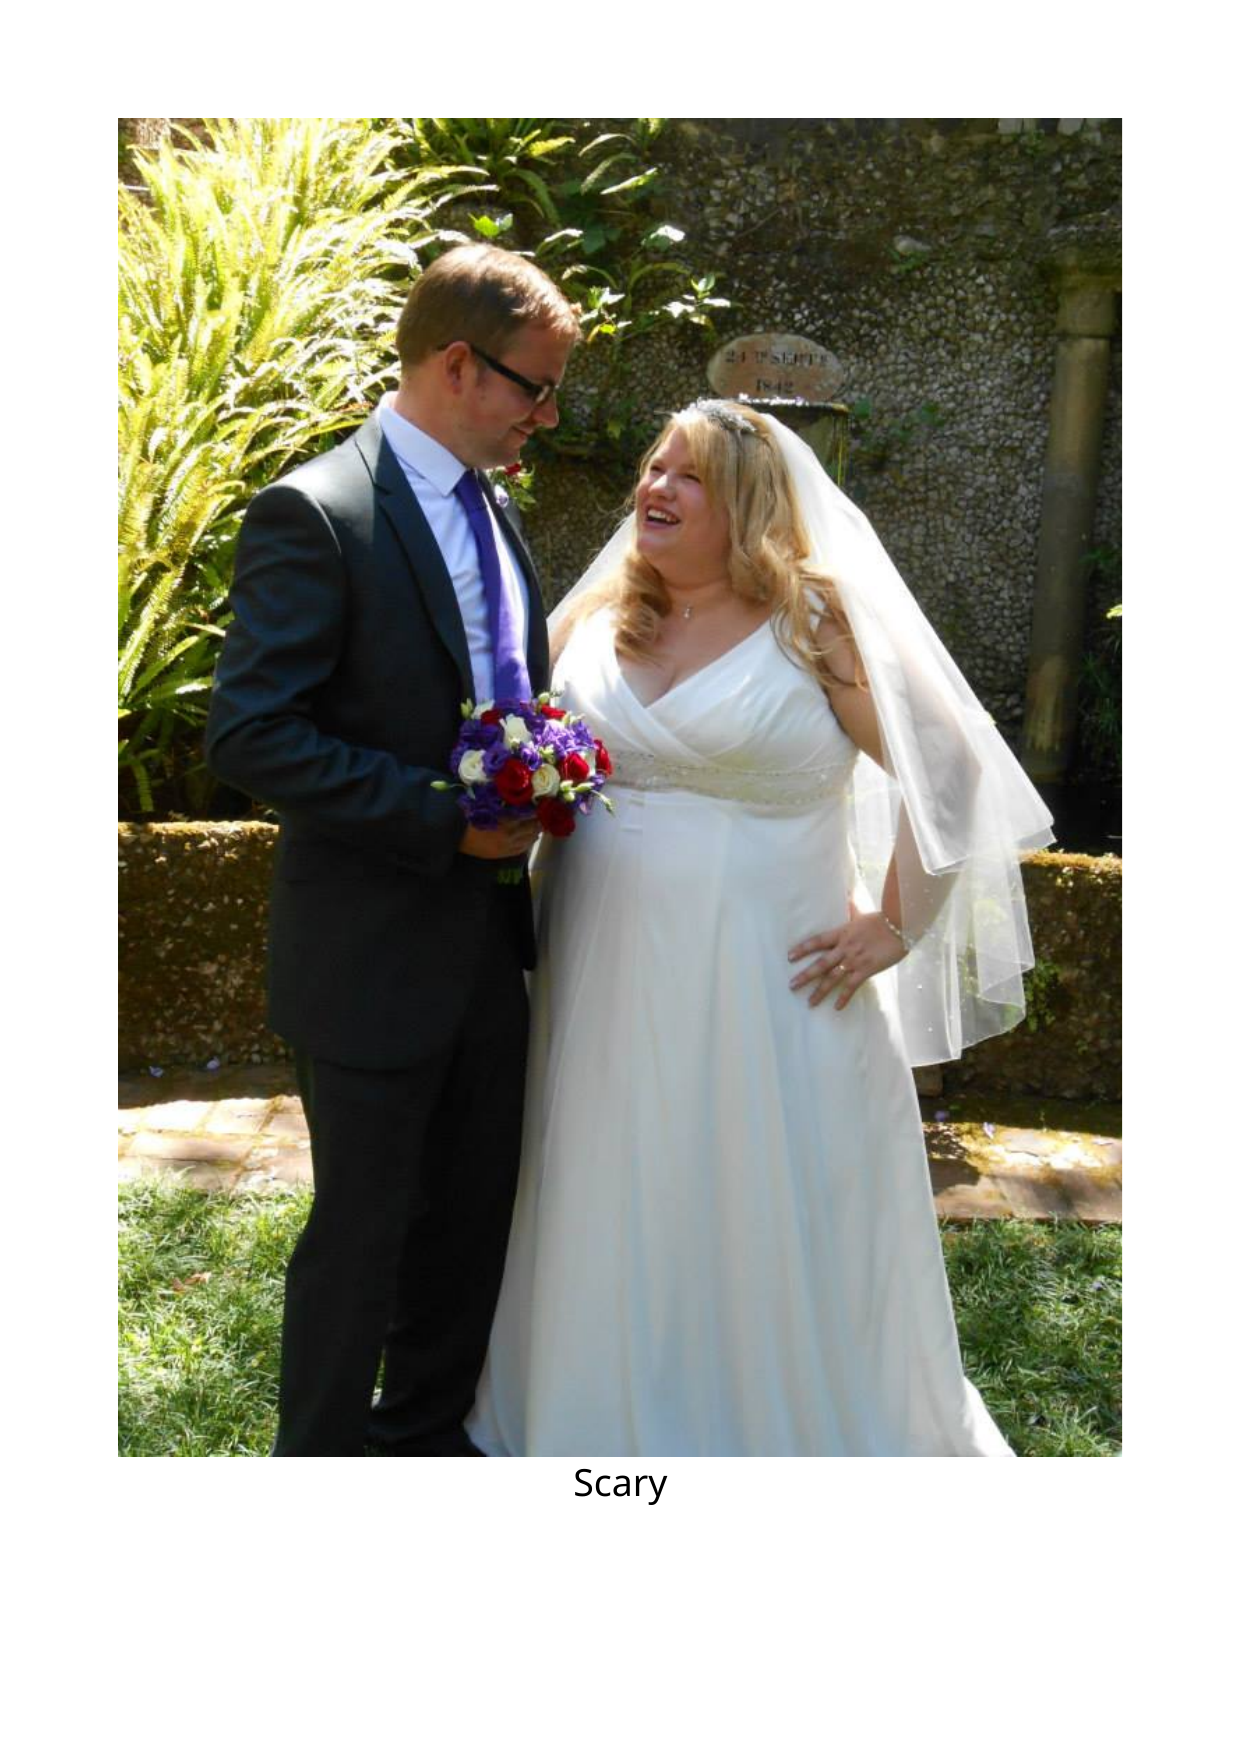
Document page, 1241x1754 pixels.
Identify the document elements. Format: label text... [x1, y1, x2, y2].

picture [118, 118, 1123, 1457]
text Scary [118, 1457, 1122, 1508]
